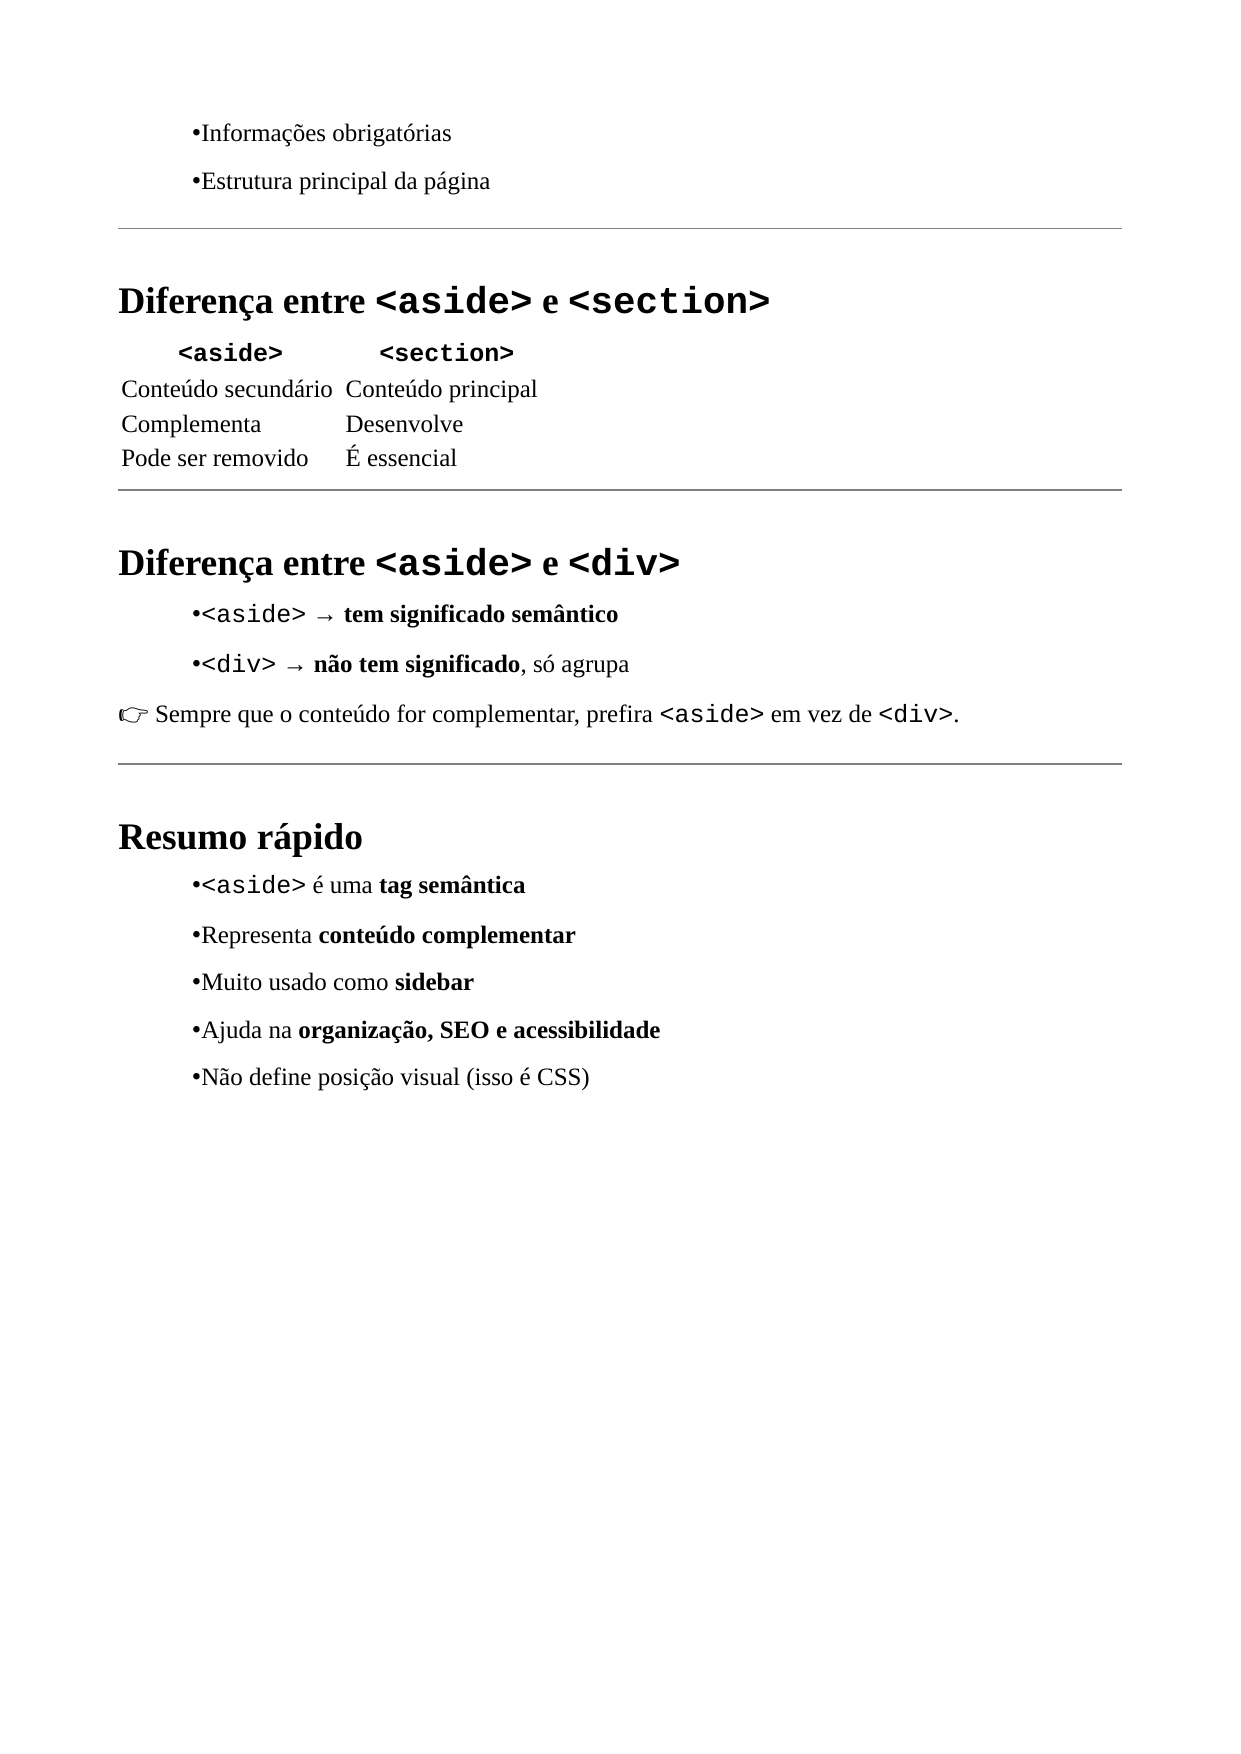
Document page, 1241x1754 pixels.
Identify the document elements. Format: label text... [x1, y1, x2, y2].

subtitle Diferença entre <aside> e <section> [118, 278, 1122, 325]
list <aside> → tem significado semântico [118, 599, 1122, 630]
subtitle Resumo rápido [118, 814, 1122, 857]
list Não define posição visual (isso é CSS) [118, 1062, 1122, 1091]
table_header <aside> [118, 337, 342, 371]
text 👉 Sempre que o conteúdo for complementar, prefira <aside> em vez de <div>. [118, 699, 1122, 730]
list <aside> é uma tag semântica [118, 870, 1122, 901]
subtitle Diferença entre <aside> e <div> [118, 540, 1122, 586]
table_cell Pode ser removido [118, 441, 342, 475]
table_header <section> [343, 337, 551, 371]
table_cell Complementa [118, 406, 342, 441]
table_cell Conteúdo principal [343, 371, 551, 406]
list Representa conteúdo complementar [118, 920, 1122, 948]
list Informações obrigatórias [118, 118, 1122, 147]
list Ajuda na organização, SEO e acessibilidade [118, 1015, 1122, 1044]
table_cell É essencial [343, 441, 551, 475]
table_cell Desenvolve [343, 406, 551, 441]
list Estrutura principal da página [118, 166, 1122, 194]
list <div> → não tem significado, só agrupa [118, 649, 1122, 680]
table_cell Conteúdo secundário [118, 371, 342, 406]
list Muito usado como sidebar [118, 967, 1122, 996]
